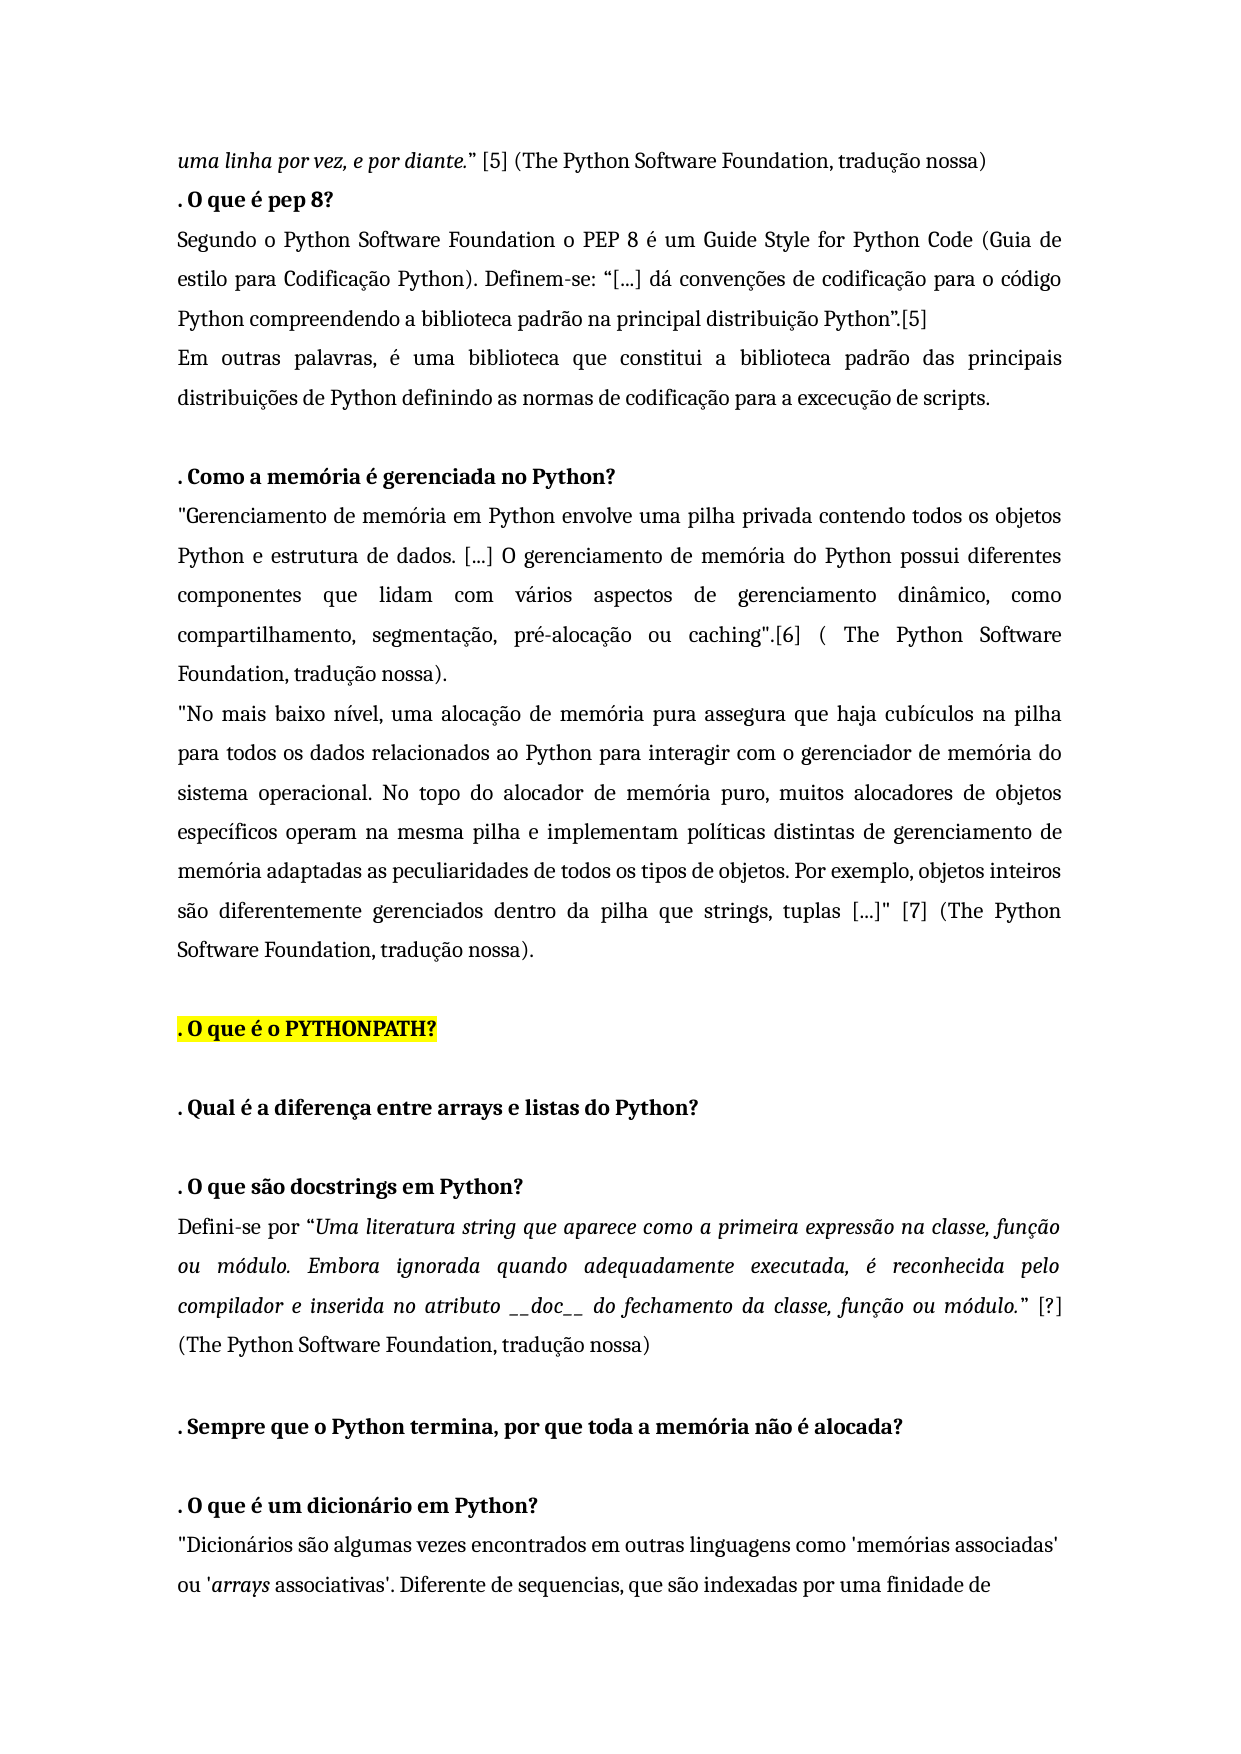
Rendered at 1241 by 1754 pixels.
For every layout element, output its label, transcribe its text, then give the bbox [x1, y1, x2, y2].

text . O que é pep 8? [177, 187, 1063, 213]
text . O que são docstrings em Python? [177, 1174, 1063, 1200]
text uma linha por vez, e por diante.” [5] (The Python Software Foundation, tradução nossa) [177, 148, 1063, 174]
text "Dicionários são algumas vezes encontrados em outras linguagens como 'memórias associadas' ou 'arrays associativas'. Diferente de sequencias, que são indexadas por uma finidade de [177, 1532, 1063, 1598]
text "Gerenciamento de memória em Python envolve uma pilha privada contendo todos os objetos Python e estrutura de dados. [...] O gerenciamento de memória do Python possui diferentes componentes que lidam com vários aspectos de gerenciamento dinâmico, como compartilhamento, segmentação, pré-alocação ou caching".[6] ( The Python Software Foundation, tradução nossa). [177, 503, 1063, 687]
text "No mais baixo nível, uma alocação de memória pura assegura que haja cubículos na pilha para todos os dados relacionados ao Python para interagir com o gerenciador de memória do sistema operacional. No topo do alocador de memória puro, muitos alocadores de objetos específicos operam na mesma pilha e implementam políticas distintas de gerenciamento de memória adaptadas as peculiaridades de todos os tipos de objetos. Por exemplo, objetos inteiros são diferentemente gerenciados dentro da pilha que strings, tuplas [...]" [7] (The Python Software Foundation, tradução nossa). [177, 700, 1063, 963]
text . Sempre que o Python termina, por que toda a memória não é alocada? [177, 1413, 1063, 1440]
text . O que é um dicionário em Python? [177, 1492, 1063, 1519]
text . O que é o PYTHONPATH? [177, 1016, 1063, 1042]
text Defini-se por “Uma literatura string que aparece como a primeira expressão na classe, função ou módulo. Embora ignorada quando adequadamente executada, é reconhecida pelo compilador e inserida no atributo __doc__ do fechamento da classe, função ou módulo.” [?] (The Python Software Foundation, tradução nossa) [177, 1213, 1063, 1358]
text . Qual é a diferença entre arrays e listas do Python? [177, 1095, 1063, 1121]
text Em outras palavras, é uma biblioteca que constitui a biblioteca padrão das principais distribuições de Python definindo as normas de codificação para a excecução de scripts. [177, 345, 1063, 411]
text . Como a memória é gerenciada no Python? [177, 463, 1063, 490]
text Segundo o Python Software Foundation o PEP 8 é um Guide Style for Python Code (Guia de estilo para Codificação Python). Definem-se: “[...] dá convenções de codificação para o código Python compreendendo a biblioteca padrão na principal distribuição Python”.[5] [177, 227, 1063, 332]
